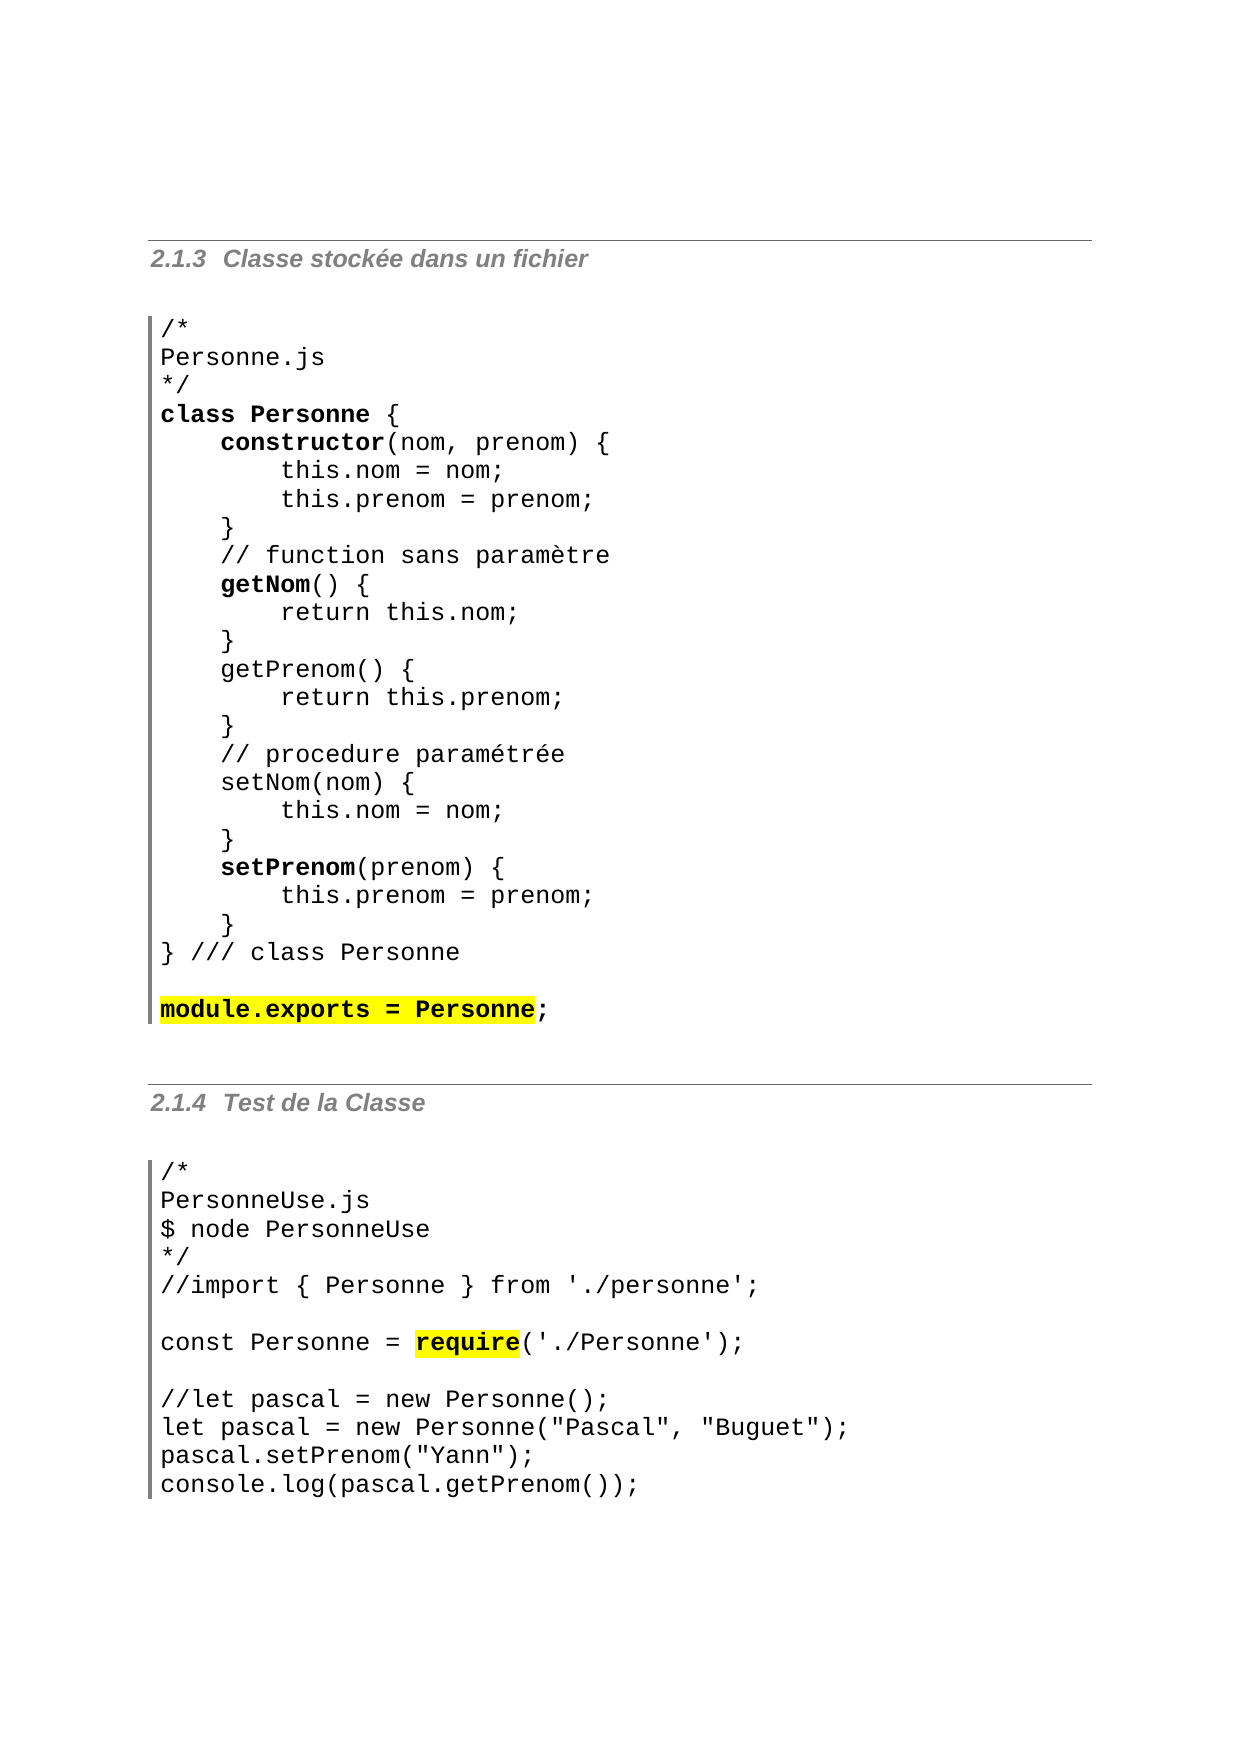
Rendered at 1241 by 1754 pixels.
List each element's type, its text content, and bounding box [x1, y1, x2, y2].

text this.prenom = prenom; [152, 486, 1092, 514]
text Personne.js [152, 344, 1092, 373]
text // procedure paramétrée [152, 741, 1092, 769]
text } /// class Personne [152, 939, 1092, 968]
text class Personne { [152, 401, 1092, 429]
text $ node PersonneUse [152, 1216, 1092, 1244]
text return this.prenom; [152, 684, 1092, 713]
text // function sans paramètre [152, 543, 1092, 571]
text //let pascal = new Personne(); [152, 1386, 1092, 1414]
text console.log(pascal.getPrenom()); [152, 1471, 1092, 1499]
text getNom() { [152, 571, 1092, 599]
text } [152, 514, 1092, 543]
text //import { Personne } from './personne'; [152, 1273, 1092, 1301]
text pascal.setPrenom("Yann"); [152, 1443, 1092, 1471]
text } [152, 826, 1092, 854]
text this.nom = nom; [152, 798, 1092, 826]
text */ [152, 1244, 1092, 1273]
text getPrenom() { [152, 656, 1092, 684]
text PersonneUse.js [152, 1188, 1092, 1216]
text } [152, 911, 1092, 939]
text return this.nom; [152, 599, 1092, 628]
text /* [148, 1159, 1092, 1188]
text constructor(nom, prenom) { [152, 429, 1092, 458]
text let pascal = new Personne("Pascal", "Buguet"); [152, 1414, 1092, 1443]
text const Personne = require('./Personne'); [152, 1329, 1092, 1358]
text this.nom = nom; [152, 458, 1092, 486]
subtitle Test de la Classe [148, 1085, 1092, 1119]
text this.prenom = prenom; [152, 883, 1092, 911]
subtitle Classe stockée dans un fichier [148, 241, 1092, 276]
text setPrenom(prenom) { [152, 854, 1092, 883]
text module.exports = Personne; [152, 996, 1092, 1024]
text } [152, 713, 1092, 741]
text /* [152, 316, 1092, 344]
text setNom(nom) { [152, 769, 1092, 798]
text */ [152, 373, 1092, 401]
text } [152, 628, 1092, 656]
